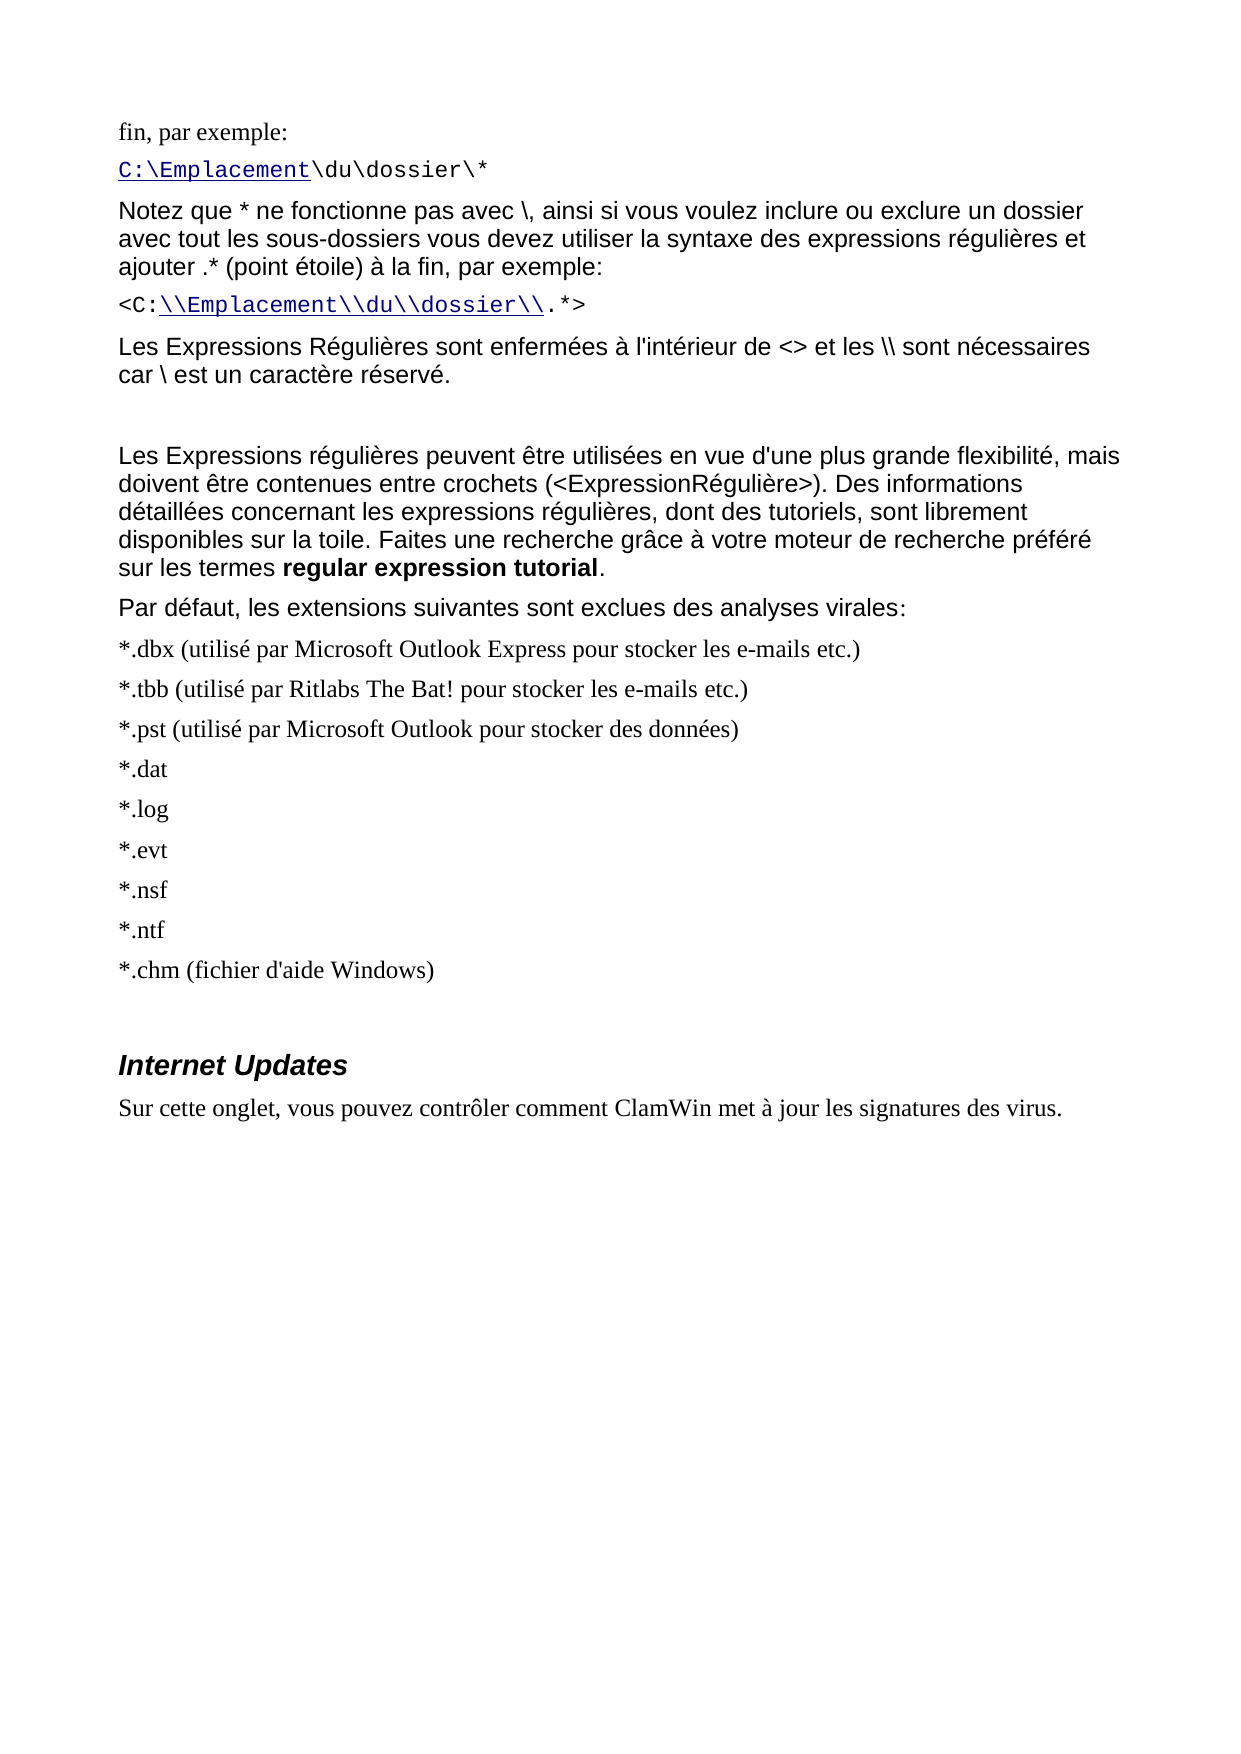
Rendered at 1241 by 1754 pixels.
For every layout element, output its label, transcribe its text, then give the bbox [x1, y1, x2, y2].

text *.tbb (utilisé par Ritlabs The Bat! pour stocker les e-mails etc.) [118, 675, 1122, 703]
text fin, par exemple: [118, 118, 1122, 146]
text Les Expressions régulières peuvent être utilisées en vue d'une plus grande flexibilité, mais doivent être contenues entre crochets (<ExpressionRégulière>). Des informations détaillées concernant les expressions régulières, dont des tutoriels, sont librement disponibles sur la toile. Faites une recherche grâce à votre moteur de recherche préféré sur les termes regular expression tutorial. [118, 441, 1122, 582]
text Notez que * ne fonctionne pas avec \, ainsi si vous voulez inclure ou exclure un dossier avec tout les sous-dossiers vous devez utiliser la syntaxe des expressions régulières et ajouter .* (point étoile) à la fin, par exemple: [118, 197, 1122, 281]
text *.dat [118, 755, 1122, 783]
text Les Expressions Régulières sont enfermées à l'intérieur de <> et les \\ sont nécessaires car \ est un caractère réservé. [118, 332, 1122, 388]
text <C:\\Emplacement\\du\\dossier\\.*> [118, 294, 1122, 320]
text *.dbx (utilisé par Microsoft Outlook Express pour stocker les e-mails etc.) [118, 635, 1122, 662]
text C:\Emplacement\du\dossier\* [118, 158, 1122, 184]
text *.chm (fichier d'aide Windows) [118, 956, 1122, 984]
text Sur cette onglet, vous pouvez contrôler comment ClamWin met à jour les signatures des virus. [118, 1094, 1122, 1122]
text *.evt [118, 836, 1122, 863]
text *.nsf [118, 876, 1122, 904]
text Par défaut, les extensions suivantes sont exclues des analyses virales: [118, 594, 1122, 622]
subtitle Internet Updates [118, 1049, 1122, 1082]
text *.log [118, 796, 1122, 823]
text *.ntf [118, 916, 1122, 944]
text *.pst (utilisé par Microsoft Outlook pour stocker des données) [118, 715, 1122, 743]
